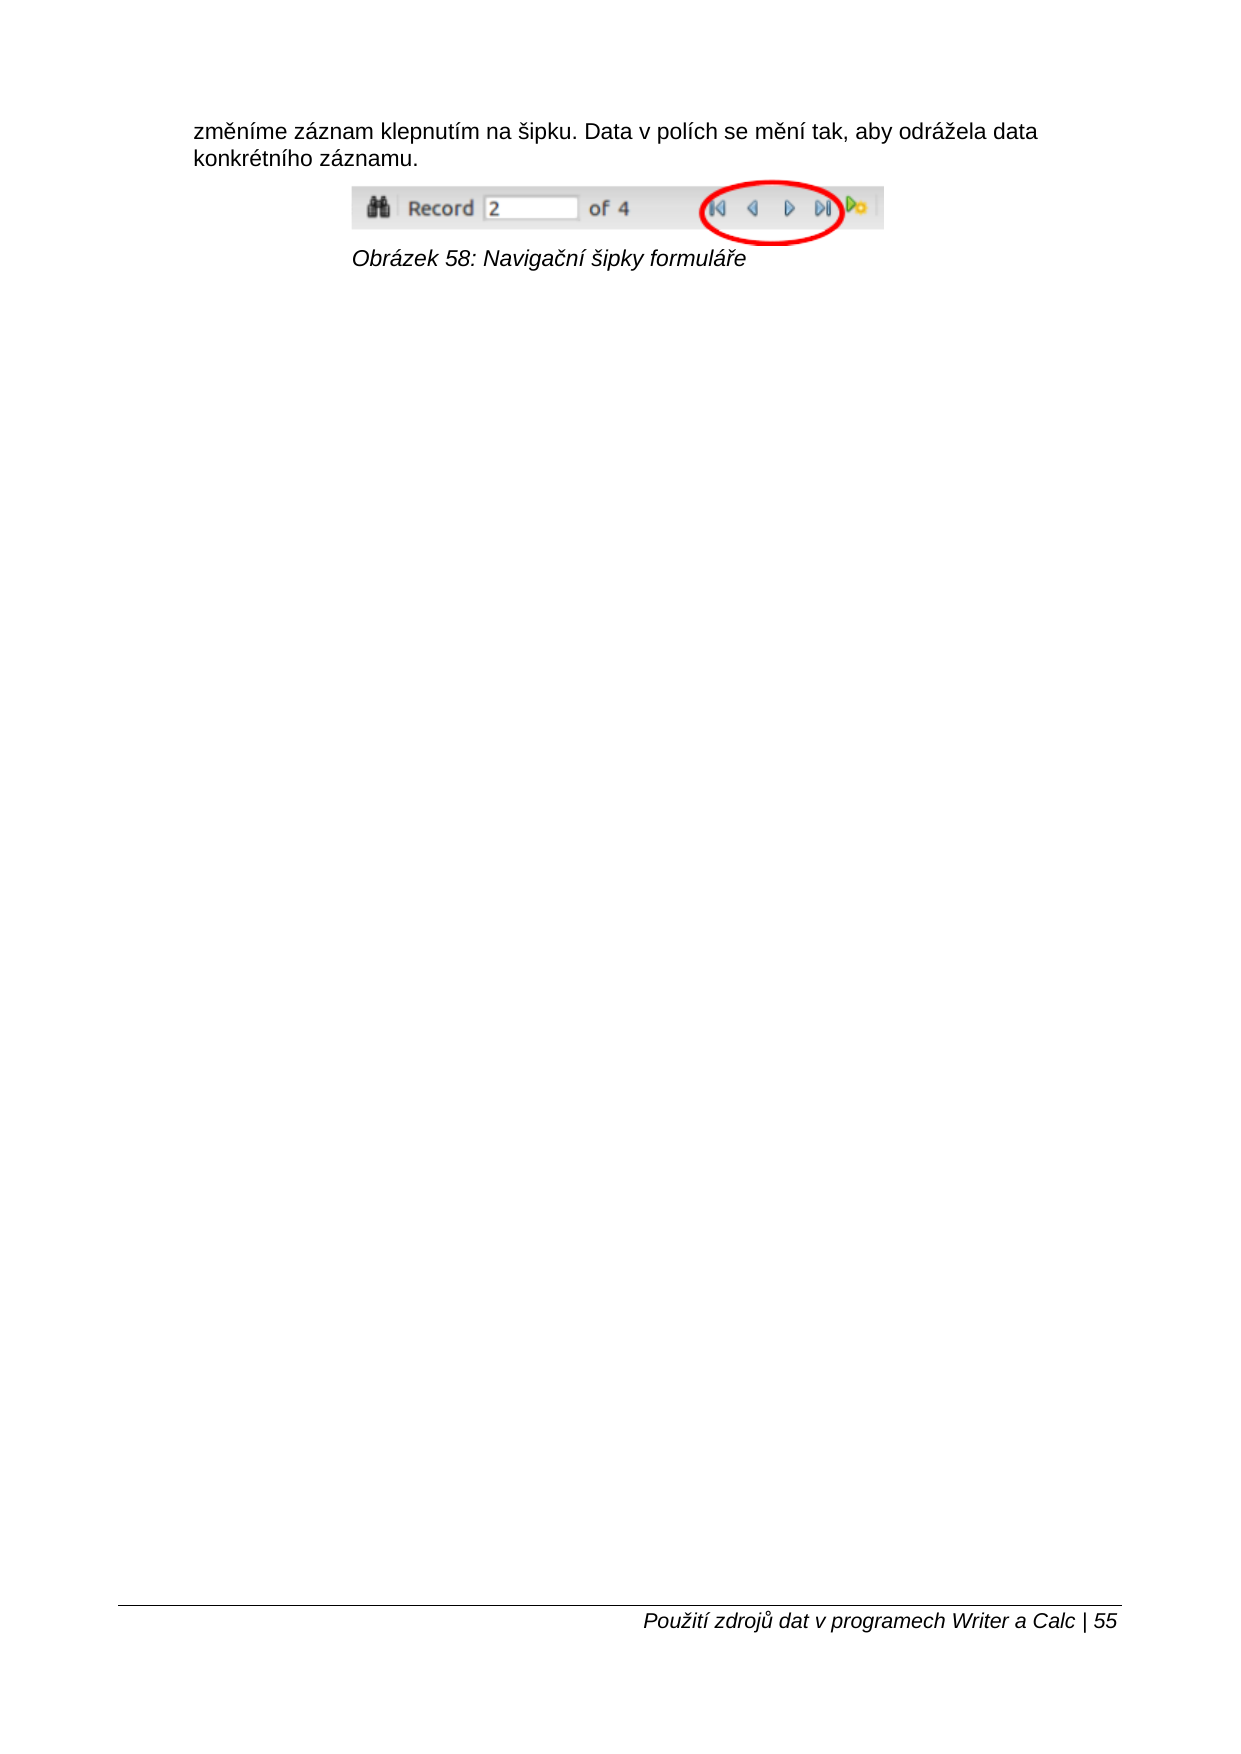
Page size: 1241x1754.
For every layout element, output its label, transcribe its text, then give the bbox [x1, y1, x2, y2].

picture [351, 179, 884, 246]
list změníme záznam klepnutím na šipku. Data v polích se mění tak, aby odrážela data konkrétního záznamu. [169, 118, 1122, 171]
text Obrázek 58: Navigační šipky formuláře [352, 180, 888, 272]
